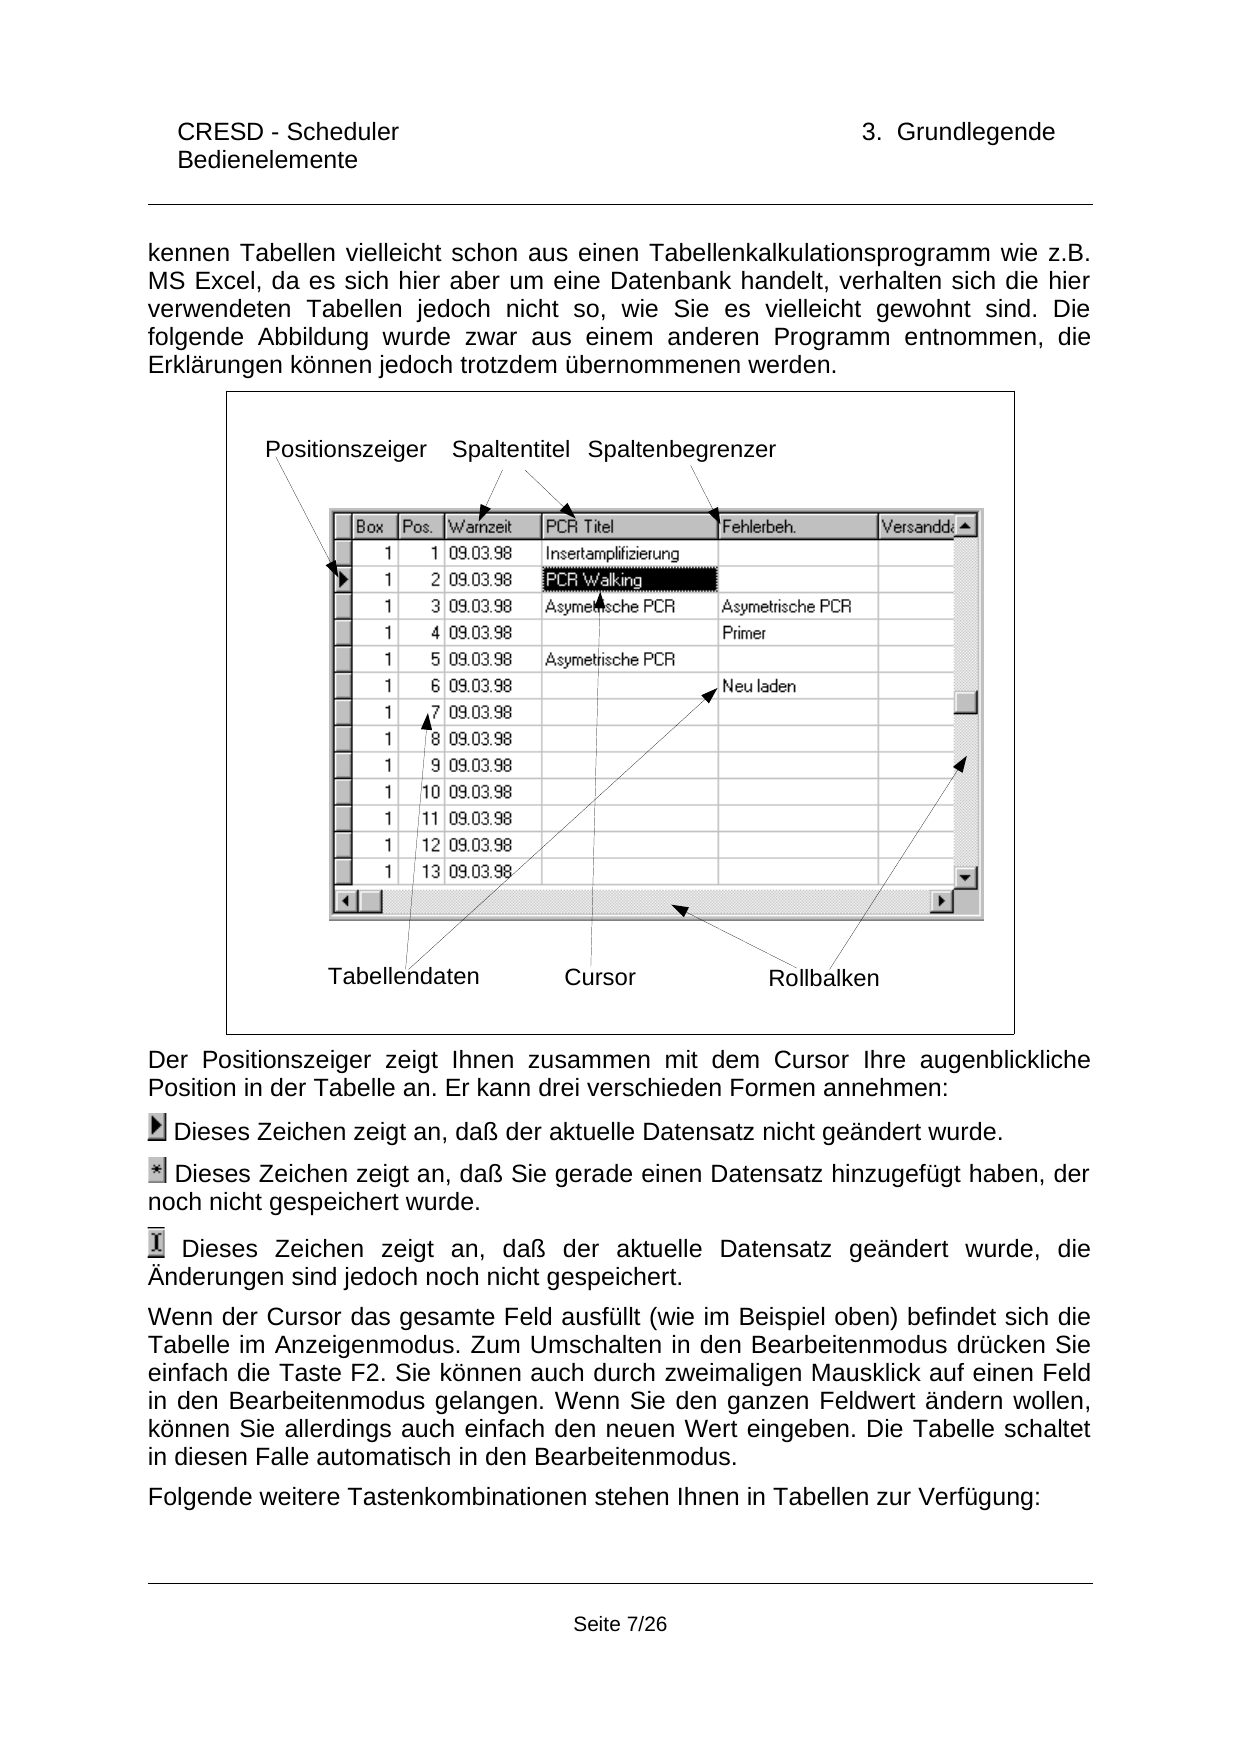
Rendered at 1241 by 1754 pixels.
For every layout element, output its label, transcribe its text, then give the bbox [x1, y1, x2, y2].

text Dieses Zeichen zeigt an, daß Sie gerade einen Datensatz hinzugefügt haben, der noch nicht gespeichert wurde. [148, 1158, 1093, 1216]
picture [147, 1157, 167, 1183]
picture [147, 1227, 165, 1258]
text Der Positionszeiger zeigt Ihnen zusammen mit dem Cursor Ihre augenblickliche Position in der Tabelle an. Er kann drei verschieden Formen annehmen: [148, 1046, 1093, 1102]
picture [147, 1113, 167, 1141]
text Wenn der Cursor das gesamte Feld ausfüllt (wie im Beispiel oben) befindet sich die Tabelle im Anzeigenmodus. Zum Umschalten in den Bearbeitenmodus drücken Sie einfach die Taste F2. Sie können auch durch zweimaligen Mausklick auf einen Feld in den Bearbeitenmodus gelangen. Wenn Sie den ganzen Feldwert ändern wollen, können Sie allerdings auch einfach den neuen Wert eingeben. Die Tabelle schaltet in diesen Falle automatisch in den Bearbeitenmodus. [148, 1302, 1093, 1471]
text kennen Tabellen vielleicht schon aus einen Tabellenkalkulationsprogramm wie z.B. MS Excel, da es sich hier aber um eine Datenbank handelt, verhalten sich die hier verwendeten Tabellen jedoch nicht so, wie Sie es vielleicht gewohnt sind. Die folgende Abbildung wurde zwar aus einem anderen Programm entnommen, die Erklärungen können jedoch trotzdem übernommenen werden. [148, 239, 1093, 379]
text Dieses Zeichen zeigt an, daß der aktuelle Datensatz nicht geändert wurde. [148, 1114, 1093, 1146]
text Folgende weitere Tastenkombinationen stehen Ihnen in Tabellen zur Verfügung: [148, 1482, 1093, 1510]
text Dieses Zeichen zeigt an, daß der aktuelle Datensatz geändert wurde, die Änderungen sind jedoch noch nicht gespeichert. [148, 1228, 1093, 1291]
